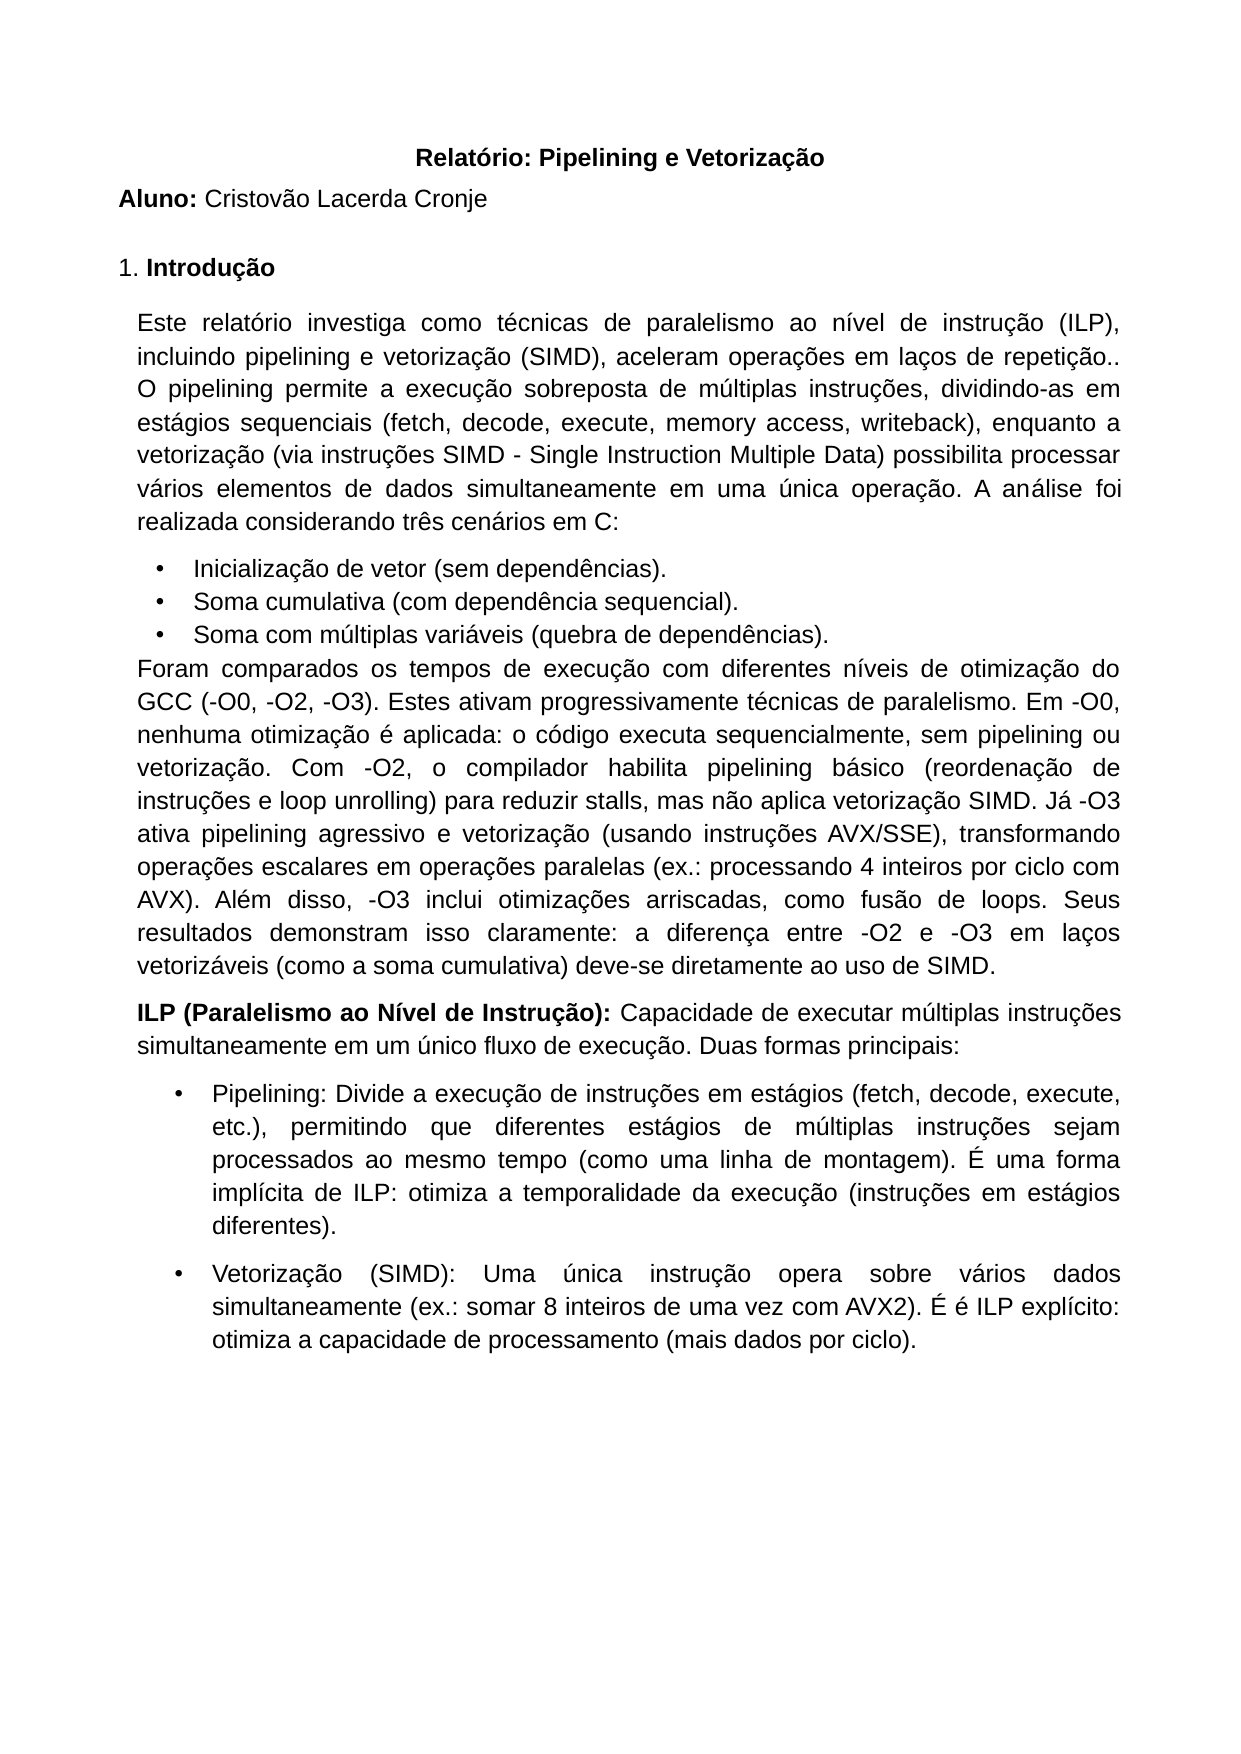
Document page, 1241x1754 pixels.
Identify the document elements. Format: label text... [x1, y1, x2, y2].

subtitle Relatório: Pipelining e Vetorização [118, 143, 1122, 172]
list Vetorização (SIMD): Uma única instrução opera sobre vários dados simultaneamente (ex.: somar 8 inteiros de uma vez com AVX2). É é ILP explícito: otimiza a capacidade de processamento (mais dados por ciclo). [174, 1259, 1122, 1354]
text ILP (Paralelismo ao Nível de Instrução): Capacidade de executar múltiplas instruções simultaneamente em um único fluxo de execução. Duas formas principais: [137, 998, 1122, 1060]
text Foram comparados os tempos de execução com diferentes níveis de otimização do GCC (-O0, -O2, -O3). Estes ativam progressivamente técnicas de paralelismo. Em -O0, nenhuma otimização é aplicada: o código executa sequencialmente, sem pipelining ou vetorização. Com -O2, o compilador habilita pipelining básico (reordenação de instruções e loop unrolling) para reduzir stalls, mas não aplica vetorização SIMD. Já -O3 ativa pipelining agressivo e vetorização (usando instruções AVX/SSE), transformando operações escalares em operações paralelas (ex.: processando 4 inteiros por ciclo com AVX). Além disso, -O3 inclui otimizações arriscadas, como fusão de loops. Seus resultados demonstram isso claramente: a diferença entre -O2 e -O3 em laços vetorizáveis (como a soma cumulativa) deve-se diretamente ao uso de SIMD. [137, 653, 1122, 979]
text Aluno: Cristovão Lacerda Cronje [118, 184, 1122, 213]
list Soma cumulativa (com dependência sequencial). [156, 587, 1122, 616]
list Pipelining: Divide a execução de instruções em estágios (fetch, decode, execute, etc.), permitindo que diferentes estágios de múltiplas instruções sejam processados ao mesmo tempo (como uma linha de montagem). É uma forma implícita de ILP: otimiza a temporalidade da execução (instruções em estágios diferentes). [174, 1079, 1122, 1240]
subtitle 1. Introdução [118, 253, 1122, 282]
list Inicialização de vetor (sem dependências). [156, 554, 1122, 583]
list Soma com múltiplas variáveis (quebra de dependências). [156, 620, 1122, 649]
text Este relatório investiga como técnicas de paralelismo ao nível de instrução (ILP), incluindo pipelining e vetorização (SIMD), aceleram operações em laços de repetição.. O pipelining permite a execução sobreposta de múltiplas instruções, dividindo-as em estágios sequenciais (fetch, decode, execute, memory access, writeback), enquanto a vetorização (via instruções SIMD - Single Instruction Multiple Data) possibilita processar vários elementos de dados simultaneamente em uma única operação. A análise foi realizada considerando três cenários em C: [137, 308, 1122, 535]
